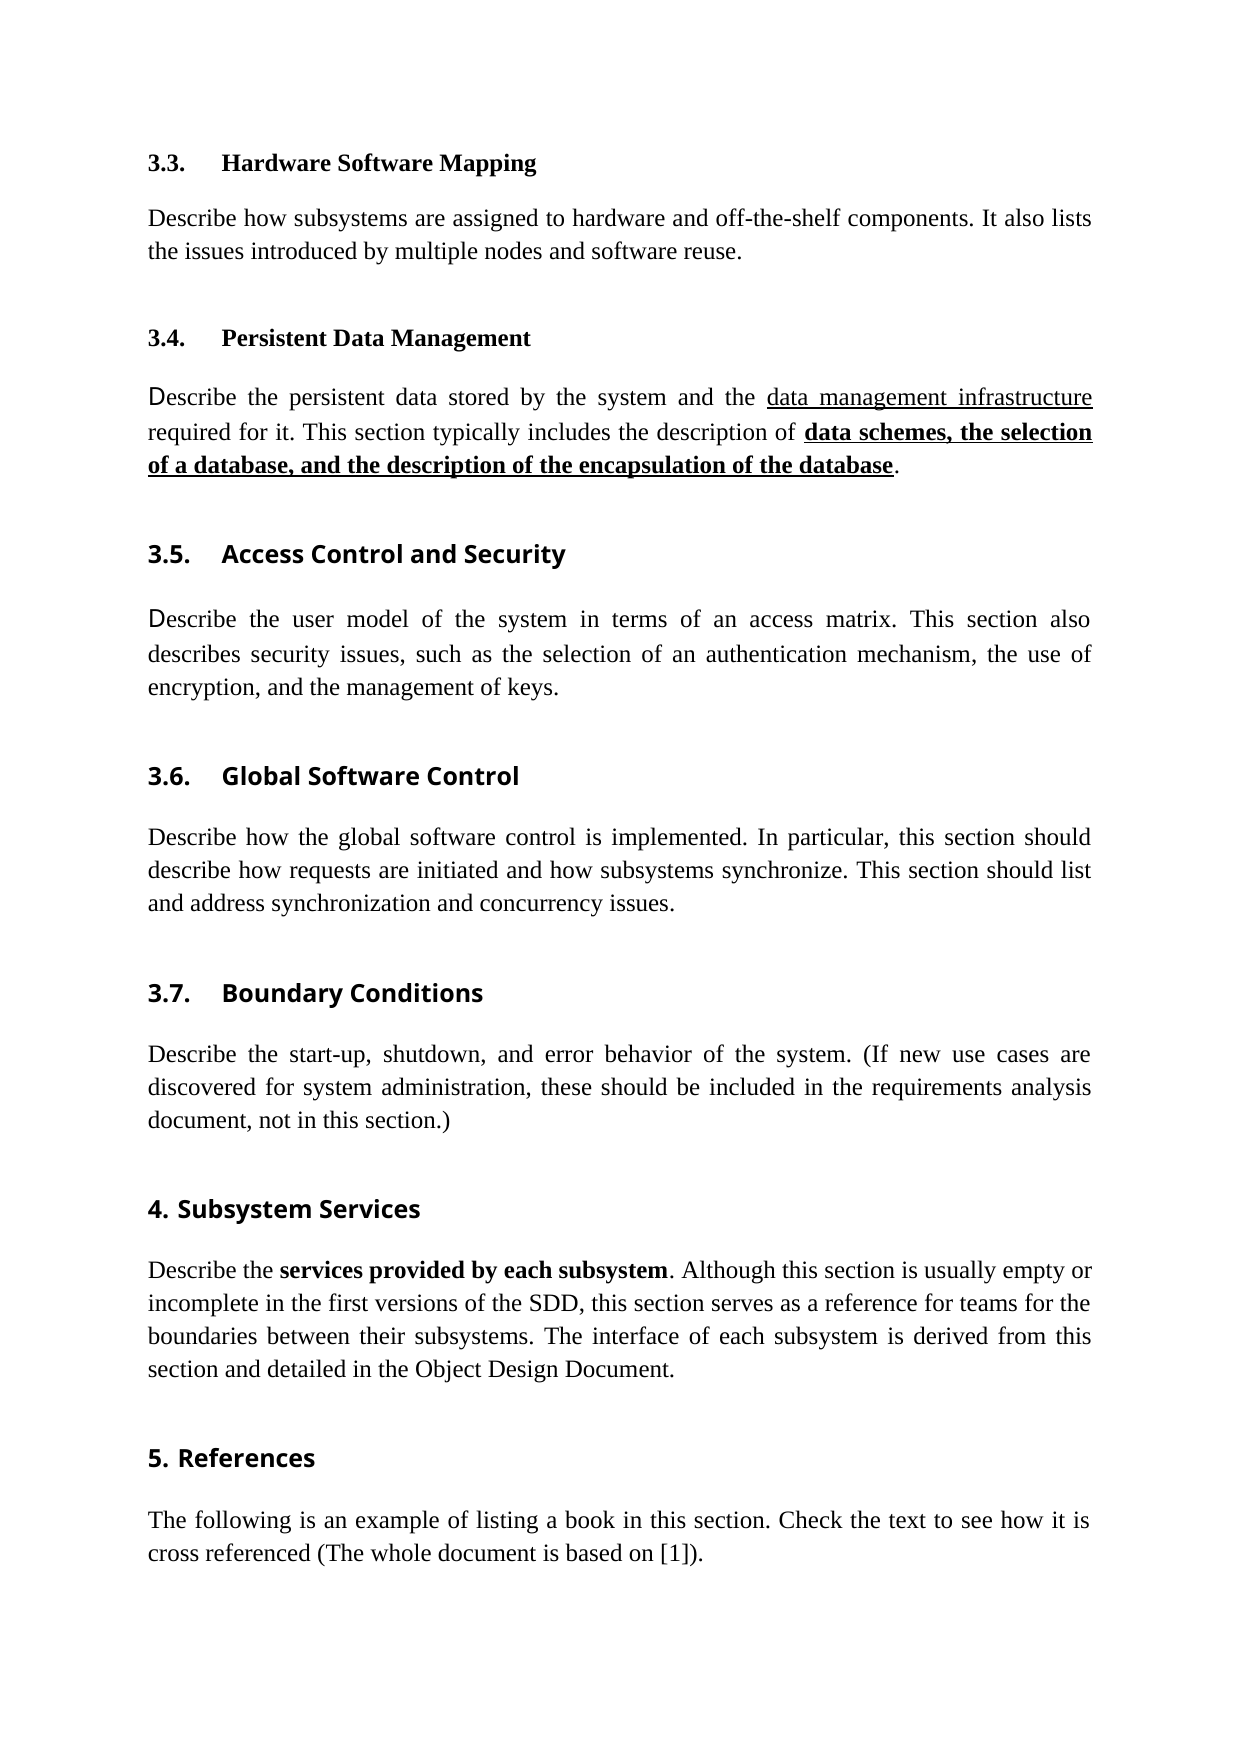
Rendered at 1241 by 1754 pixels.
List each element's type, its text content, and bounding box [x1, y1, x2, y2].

text Describe how subsystems are assigned to hardware and off-the-shelf components. It also lists the issues introduced by multiple nodes and software reuse. [148, 203, 1093, 265]
text Describe the start-up, shutdown, and error behavior of the system. (If new use cases are discovered for system administration, these should be included in the requirements analysis document, not in this section.) [148, 1039, 1093, 1133]
subtitle Hardware Software Mapping [148, 148, 1093, 176]
subtitle References [148, 1441, 1093, 1475]
text The following is an example of listing a book in this section. Check the text to see how it is cross referenced (The whole document is based on [1]). [148, 1505, 1093, 1566]
text Describe the user model of the system in terms of an access matrix. This section also describes security issues, such as the selection of an authentication mechanism, the use of encryption, and the management of keys. [148, 601, 1093, 701]
text Describe how the global software control is implemented. In particular, this section should describe how requests are initiated and how subsystems synchronize. This section should list and address synchronization and concurrency issues. [148, 822, 1093, 917]
subtitle Global Software Control [148, 759, 1093, 793]
subtitle Persistent Data Management [148, 323, 1093, 352]
subtitle Access Control and Security [148, 537, 1093, 571]
text Describe the services provided by each subsystem. Although this section is usually empty or incomplete in the first versions of the SDD, this section serves as a reference for teams for the boundaries between their subsystems. The interface of each subsystem is derived from this section and detailed in the Object Design Document. [148, 1255, 1093, 1383]
subtitle Subsystem Services [148, 1192, 1093, 1226]
text Describe the persistent data stored by the system and the data management infrastructure required for it. This section typically includes the description of data schemes, the selection of a database, and the description of the encapsulation of the database. [148, 379, 1093, 479]
subtitle Boundary Conditions [148, 975, 1093, 1009]
